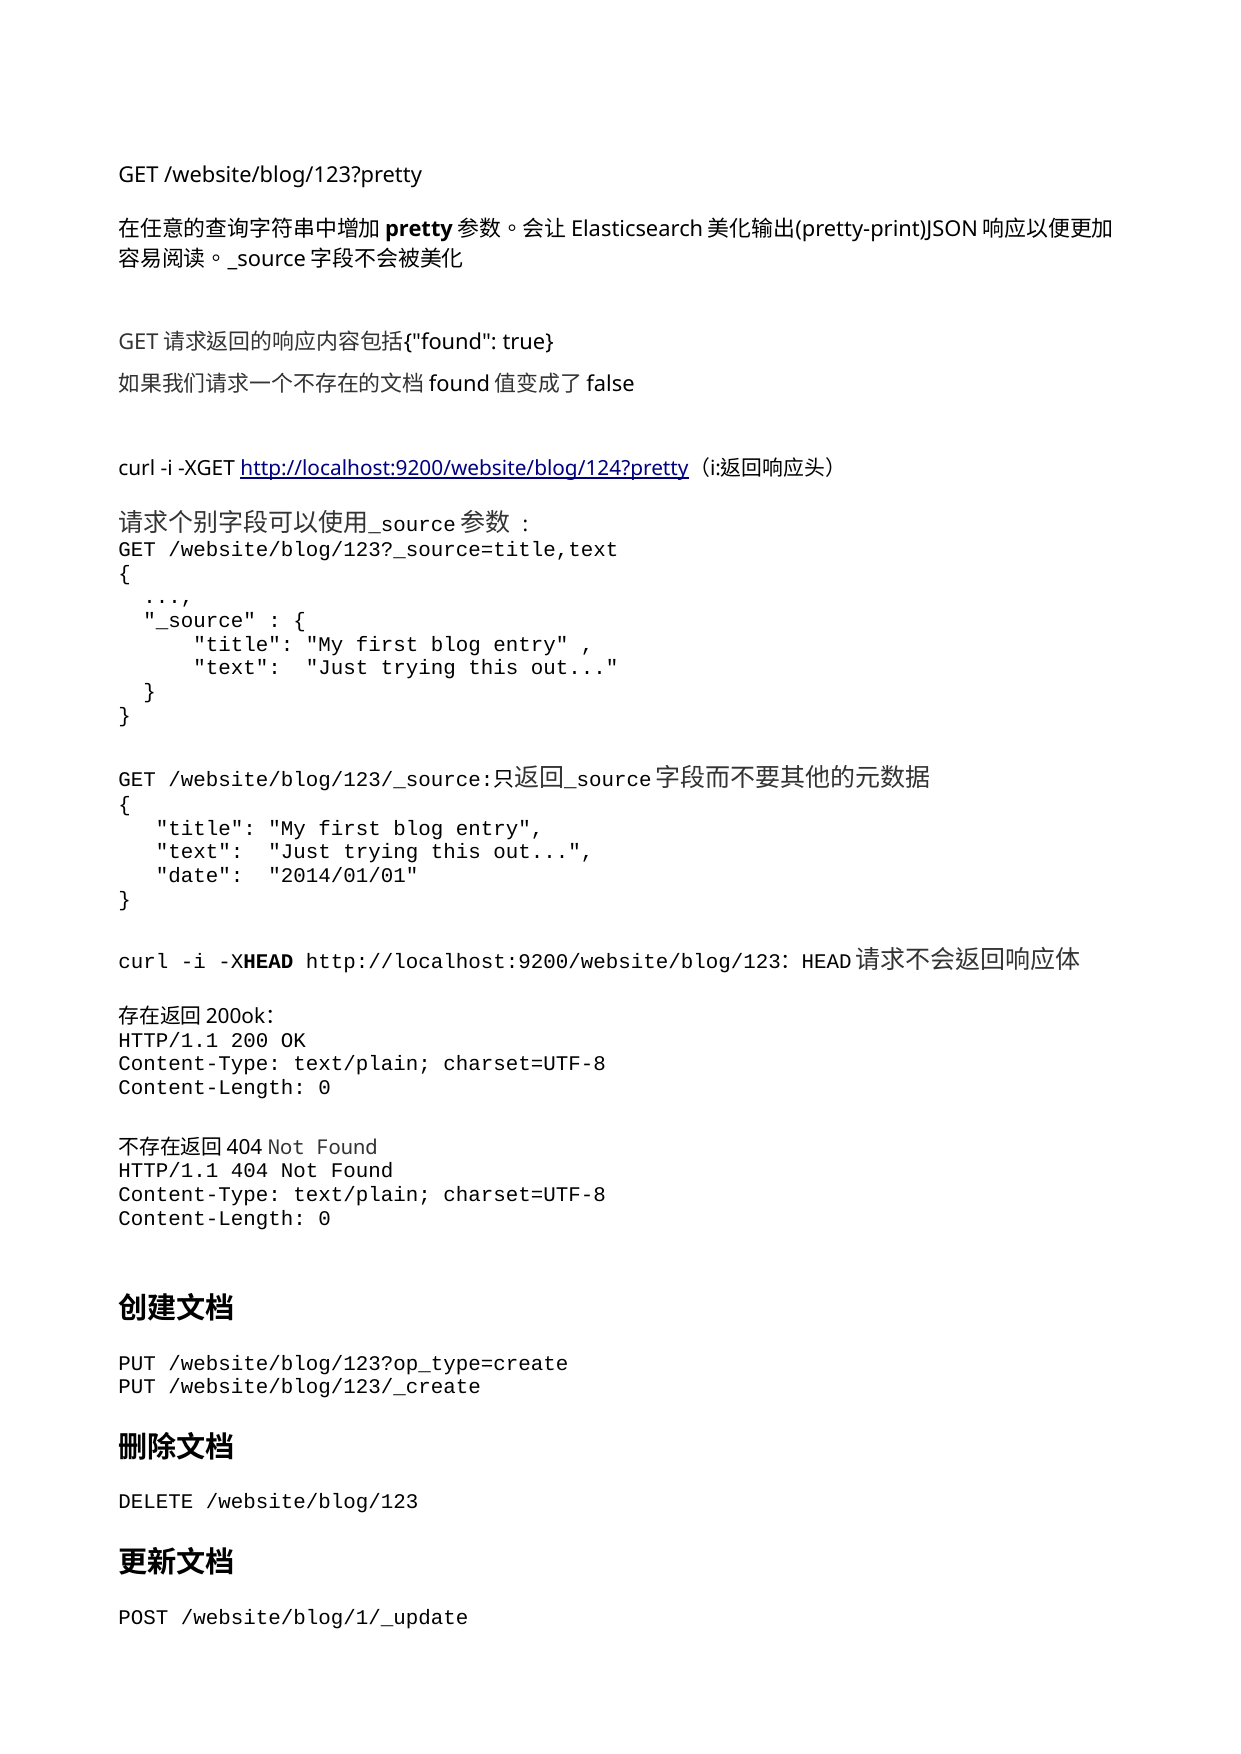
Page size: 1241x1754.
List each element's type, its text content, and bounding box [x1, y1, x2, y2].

text 如果我们请求一个不存在的文档found值变成了false [118, 368, 1122, 398]
text 在任意的查询字符串中增加pretty参数。会让Elasticsearch美化输出(pretty-print)JSON响应以便更加容易阅读。_source字段不会被美化 [118, 213, 1122, 272]
subtitle 更新文档 [118, 1542, 1122, 1580]
text GET /website/blog/123?pretty [118, 159, 1122, 189]
text Content-Type: text/plain; charset=UTF-8 [118, 1184, 1122, 1208]
text POST /website/blog/1/_update [118, 1607, 1122, 1631]
text "_source" : { [118, 610, 1122, 634]
text GET请求返回的响应内容包括{"found": true} [118, 326, 1122, 356]
text "title": "My first blog entry" , [118, 634, 1122, 657]
text "date": "2014/01/01" [118, 865, 1122, 889]
text } [118, 705, 1122, 728]
text ..., [118, 586, 1122, 610]
text } [118, 681, 1122, 705]
text PUT /website/blog/123/_create [118, 1376, 1122, 1400]
text Content-Length: 0 [118, 1077, 1122, 1101]
subtitle 创建文档 [118, 1288, 1122, 1326]
text "text": "Just trying this out..." [118, 657, 1122, 681]
text { [118, 794, 1122, 818]
text { [118, 563, 1122, 586]
text 存在返回200ok： [118, 999, 1122, 1030]
text curl -i -XHEAD http://localhost:9200/website/blog/123：HEAD请求不会返回响应体 [118, 942, 1122, 976]
text Content-Length: 0 [118, 1208, 1122, 1231]
text HTTP/1.1 404 Not Found [118, 1161, 1122, 1184]
text curl -i -XGET http://localhost:9200/website/blog/124?pretty（i:返回响应头） [118, 453, 1122, 481]
text "title": "My first blog entry", [118, 818, 1122, 841]
text 不存在返回404 Not Found [118, 1130, 1122, 1161]
text Content-Type: text/plain; charset=UTF-8 [118, 1053, 1122, 1077]
text GET /website/blog/123/_source:只返回_source字段而不要其他的元数据 [118, 758, 1122, 794]
text } [118, 889, 1122, 912]
text "text": "Just trying this out...", [118, 841, 1122, 865]
text GET /website/blog/123?_source=title,text [118, 539, 1122, 563]
text PUT /website/blog/123?op_type=create [118, 1353, 1122, 1376]
text DELETE /website/blog/123 [118, 1492, 1122, 1515]
text HTTP/1.1 200 OK [118, 1030, 1122, 1053]
subtitle 删除文档 [118, 1427, 1122, 1464]
text 请求个别字段可以使用_source参数 : [118, 505, 1122, 539]
